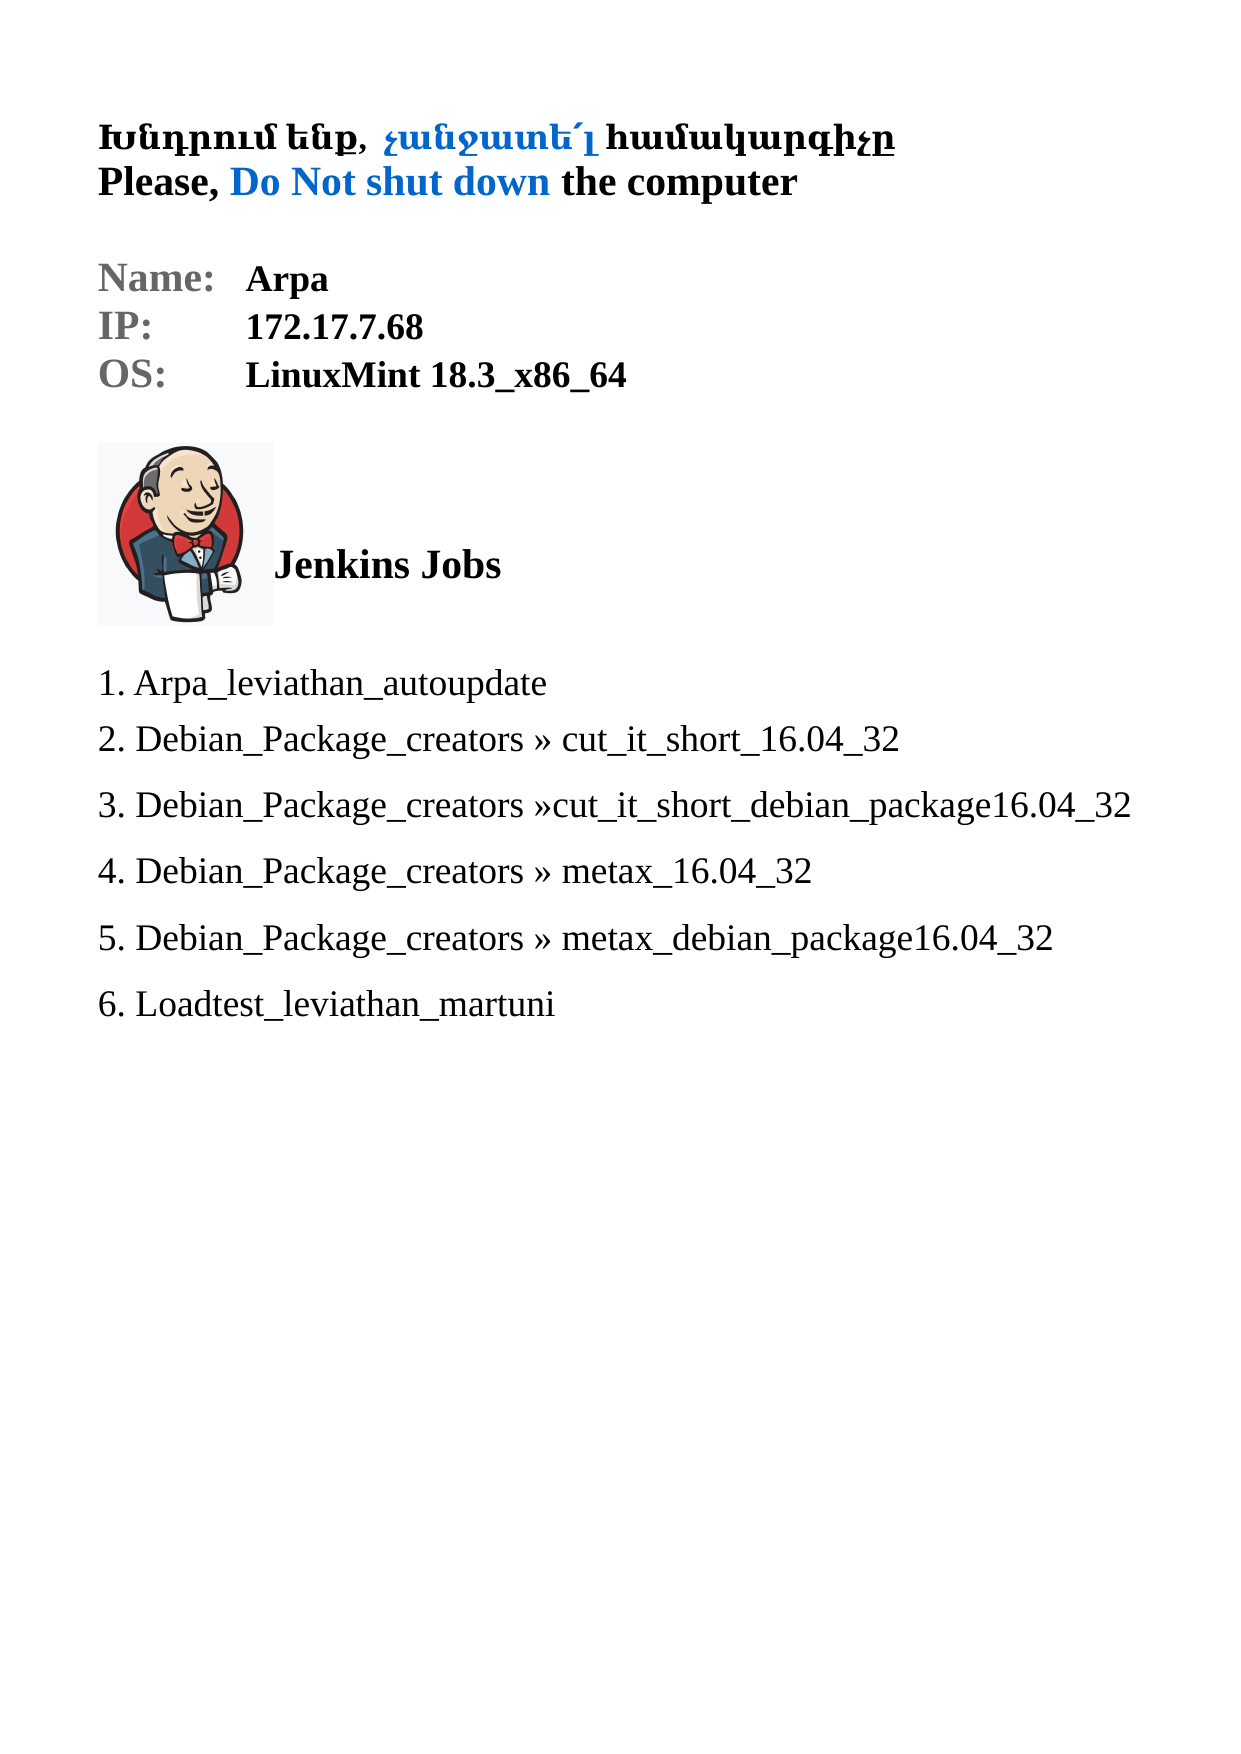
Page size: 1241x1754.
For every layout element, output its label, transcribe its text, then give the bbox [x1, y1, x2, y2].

text 5. Debian_Package_creators » metax_debian_package16.04_32 [98, 915, 1204, 958]
text 4. Debian_Package_creators » metax_16.04_32 [98, 849, 1204, 892]
text 6. Loadtest_leviathan_martuni [98, 981, 1204, 1024]
text OS: LinuxMint 18.3_x86_64 [98, 348, 1204, 396]
text Name: Arpa [98, 252, 1204, 300]
text Jenkins Jobs [274, 540, 1204, 588]
text 3. Debian_Package_creators »cut_it_short_debian_package16.04_32 [98, 782, 1204, 826]
picture [97, 443, 274, 625]
text Please, Do Not shut down the computer [98, 156, 1204, 204]
text Խնդրում ենք, չանջատե՛լ համակարգիչը [98, 118, 1204, 156]
text IP: 172.17.7.68 [98, 300, 1204, 348]
text 2. Debian_Package_creators » cut_it_short_16.04_32 [98, 716, 1204, 759]
subtitle 1. Arpa_leviathan_autoupdate [98, 661, 1204, 704]
